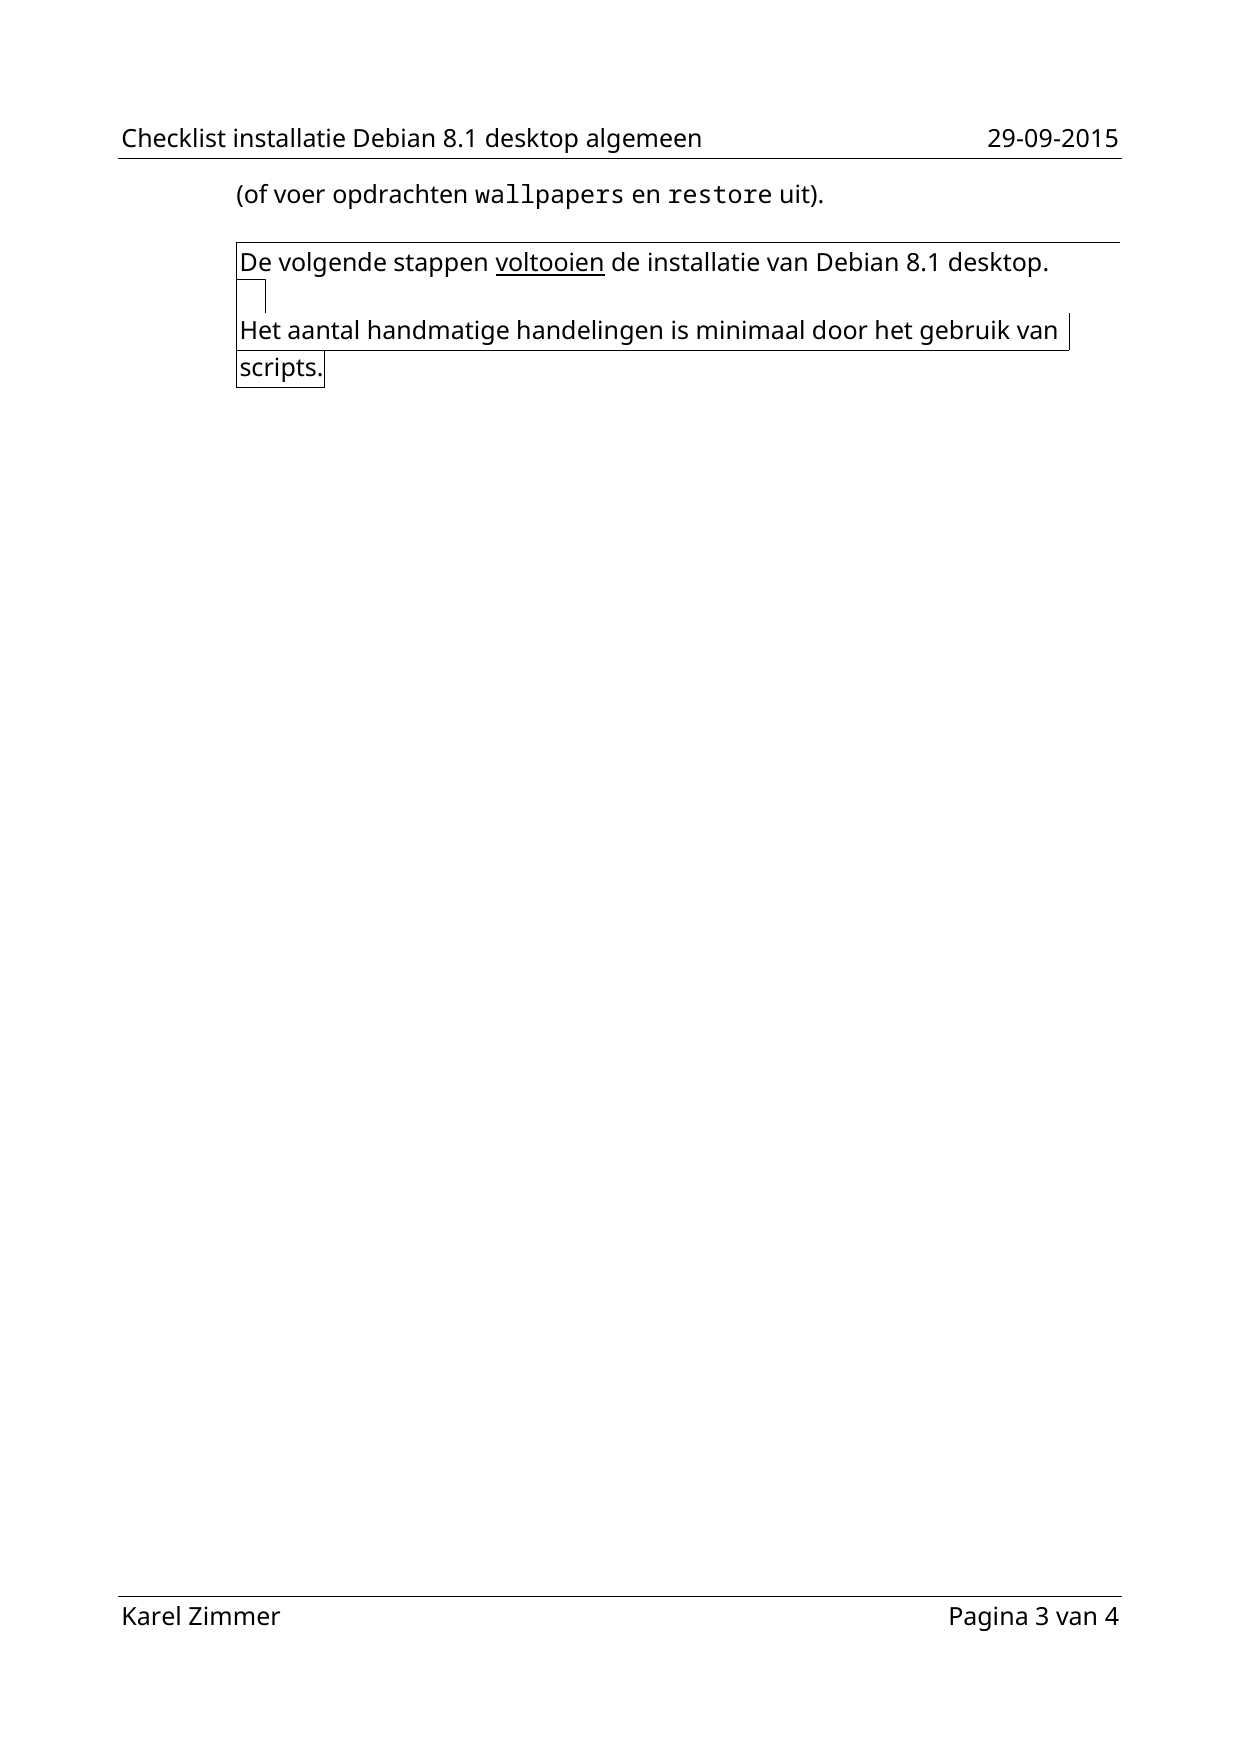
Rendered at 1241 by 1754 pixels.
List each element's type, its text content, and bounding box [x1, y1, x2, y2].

list [177, 242, 236, 387]
list De volgende stappen voltooien de installatie van Debian 8.1 desktop. Het aantal handmatige handelingen is minimaal door het gebruik van scripts. [237, 242, 1122, 387]
list (of voer opdrachten wallpapers en restore uit). [145, 177, 1122, 211]
